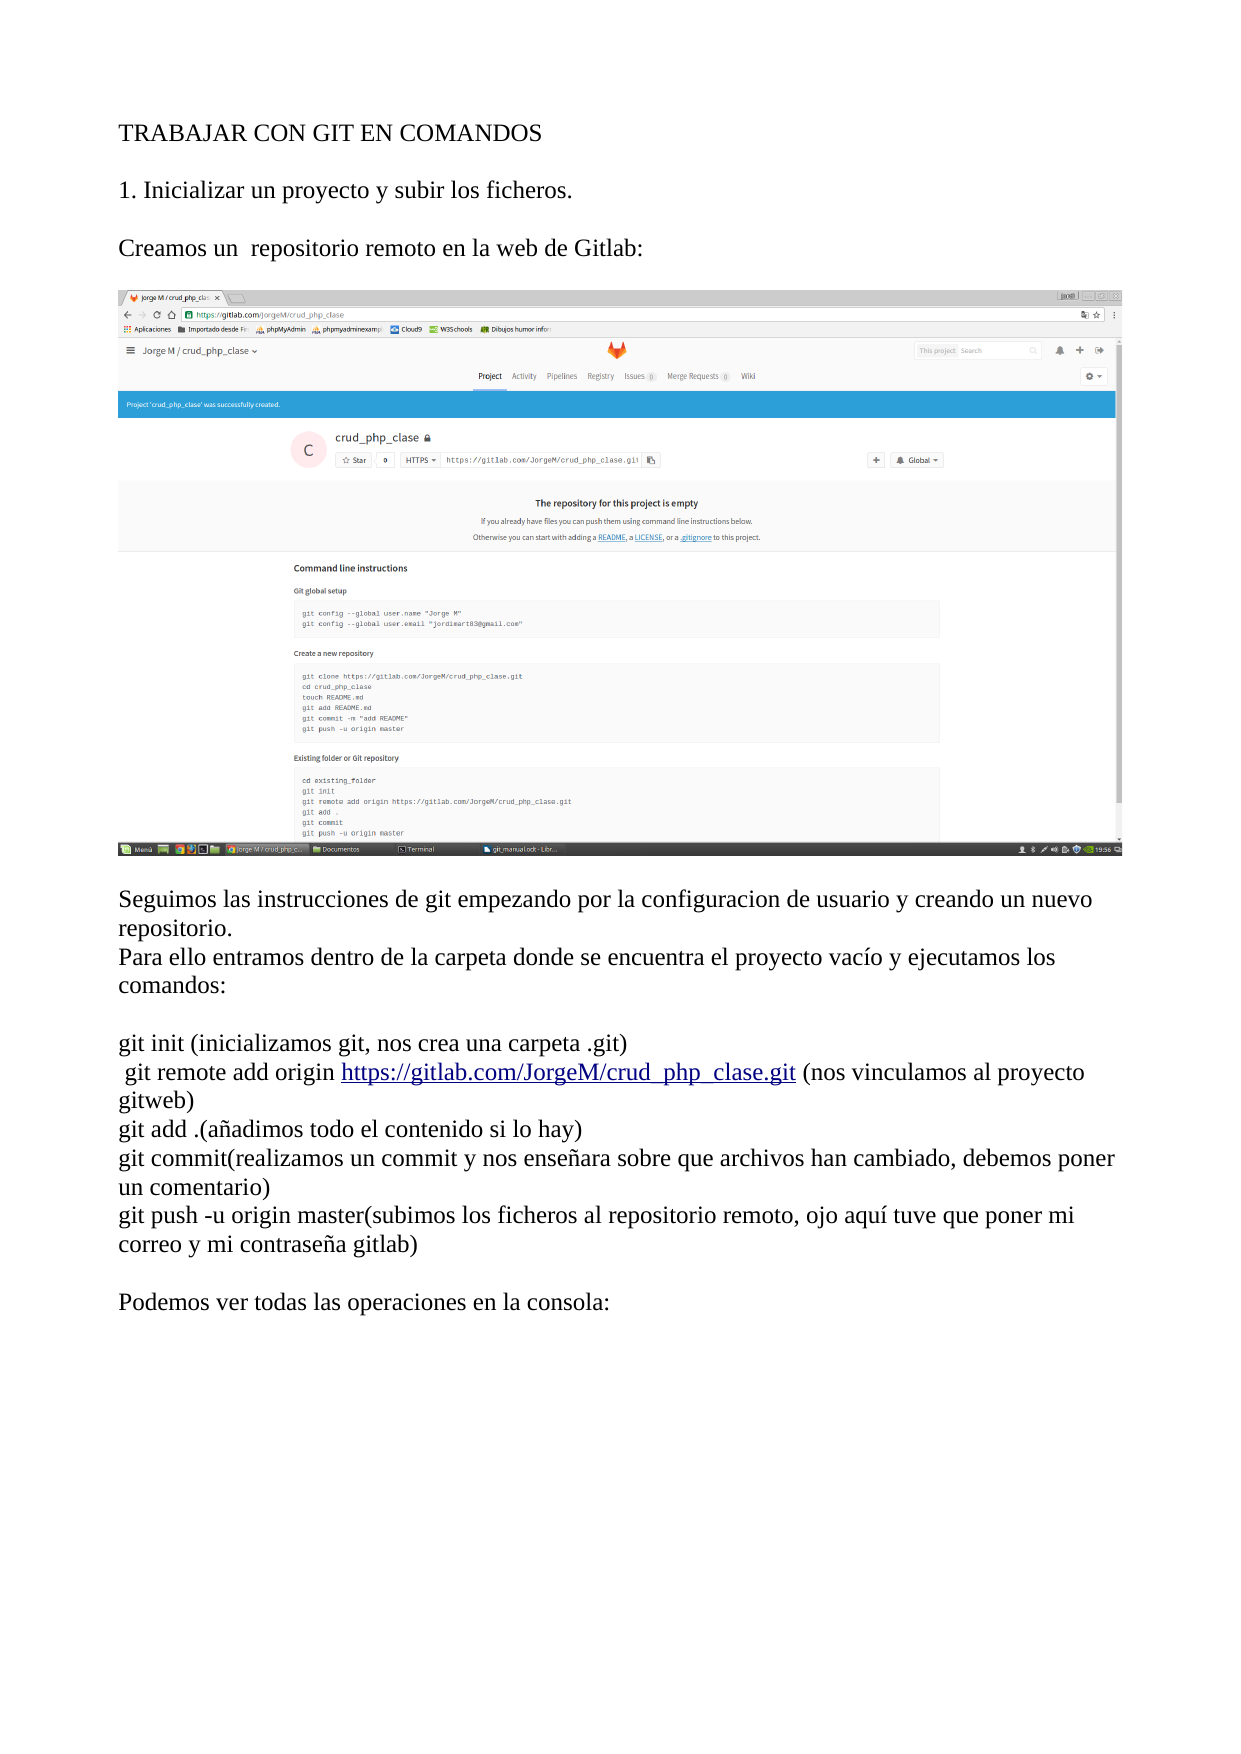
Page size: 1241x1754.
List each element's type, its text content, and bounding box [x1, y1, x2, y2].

text git push -u origin master(subimos los ficheros al repositorio remoto, ojo aquí tuve que poner mi correo y mi contraseña gitlab) [118, 1200, 1122, 1258]
text Podemos ver todas las operaciones en la consola: [118, 1287, 1122, 1315]
text Para ello entramos dentro de la carpeta donde se encuentra el proyecto vacío y ejecutamos los comandos: [118, 942, 1122, 999]
text git init (inicializamos git, nos crea una carpeta .git) [118, 1028, 1122, 1057]
text Creamos un repositorio remoto en la web de Gitlab: [118, 233, 1122, 262]
text TRABAJAR CON GIT EN COMANDOS [118, 118, 1122, 147]
text git remote add origin https://gitlab.com/JorgeM/crud_php_clase.git (nos vinculamos al proyecto gitweb) [118, 1057, 1122, 1114]
text 1. Inicializar un proyecto y subir los ficheros. [118, 176, 1122, 204]
text Seguimos las instrucciones de git empezando por la configuracion de usuario y creando un nuevo repositorio. [118, 884, 1122, 942]
text git commit(realizamos un commit y nos enseñara sobre que archivos han cambiado, debemos poner un comentario) [118, 1143, 1122, 1200]
picture [118, 290, 1123, 856]
text git add .(añadimos todo el contenido si lo hay) [118, 1114, 1122, 1143]
